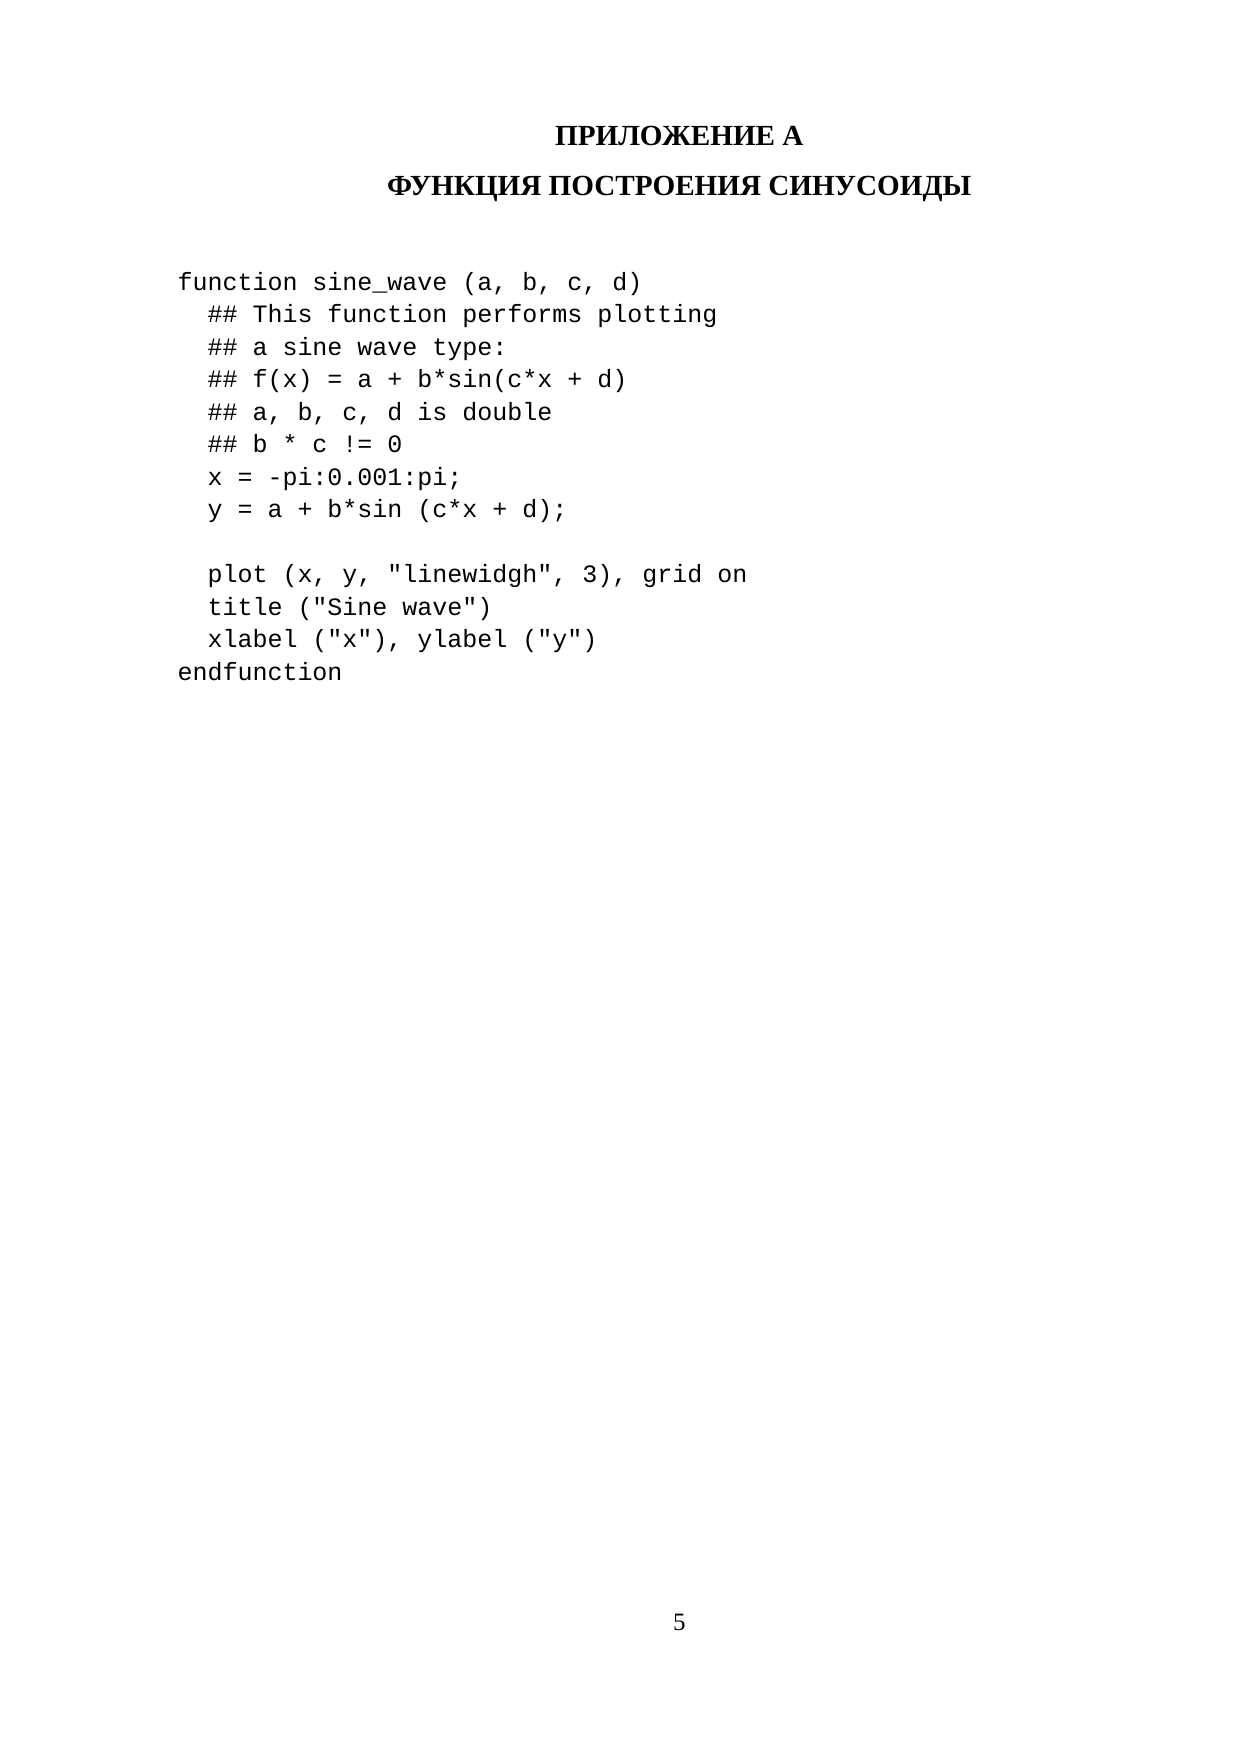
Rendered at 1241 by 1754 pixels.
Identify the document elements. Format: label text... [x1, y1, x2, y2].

text x = -pi:0.001:pi; [177, 464, 1181, 492]
text endfunction [177, 659, 1181, 687]
text xlabel ("x"), ylabel ("y") [177, 627, 1181, 655]
text ## f(x) = a + b*sin(c*x + d) [177, 367, 1181, 395]
text ## a, b, c, d is double [177, 399, 1181, 427]
text function sine_wave (a, b, c, d) [177, 269, 1181, 297]
text title ("Sine wave") [177, 594, 1181, 622]
text plot (x, y, "linewidgh", 3), grid on [177, 562, 1181, 590]
text ФУНКЦИЯ ПОСТРОЕНИЯ СИНУСОИДЫ [177, 168, 1181, 202]
text ПРИЛОЖЕНИЕ А [177, 118, 1181, 152]
text ## This function performs plotting [177, 302, 1181, 330]
text ## b * c != 0 [177, 432, 1181, 460]
text ## a sine wave type: [177, 334, 1181, 362]
text y = a + b*sin (c*x + d); [177, 497, 1181, 525]
